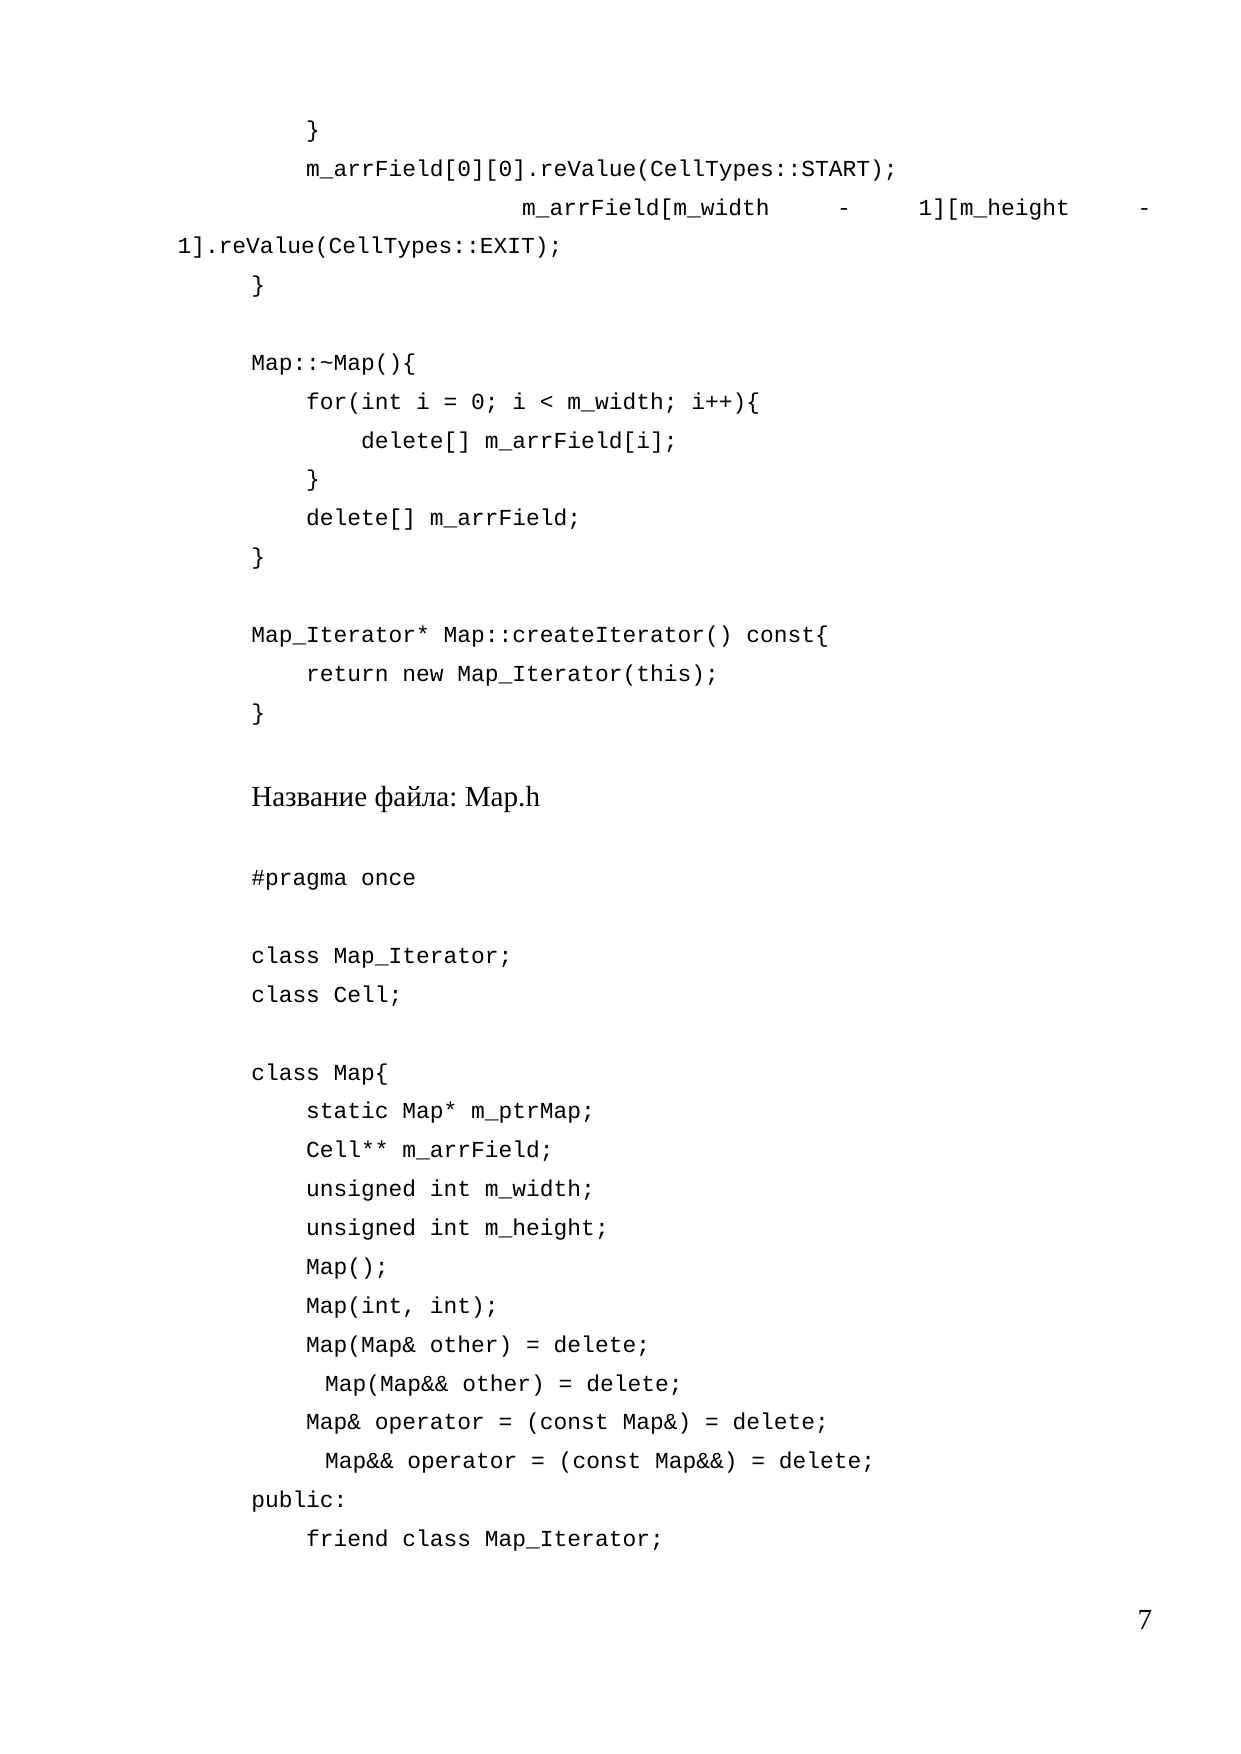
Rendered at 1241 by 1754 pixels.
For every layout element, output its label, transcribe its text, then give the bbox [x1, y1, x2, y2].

text Map_Iterator* Map::createIterator() const{ [177, 623, 1152, 649]
text Map::~Map(){ [177, 351, 1152, 377]
text class Map_Iterator; [177, 944, 1152, 970]
text } [177, 118, 1152, 144]
text Название файла: Map.h [177, 779, 1152, 812]
text unsigned int m_width; [177, 1178, 1152, 1203]
text Map(Map&& other) = delete; [177, 1372, 1152, 1398]
text } [177, 701, 1152, 727]
text friend class Map_Iterator; [177, 1527, 1152, 1553]
text return new Map_Iterator(this); [177, 662, 1152, 688]
text for(int i = 0; i < m_width; i++){ [177, 390, 1152, 416]
text class Map{ [177, 1061, 1152, 1087]
text class Cell; [177, 983, 1152, 1009]
text static Map* m_ptrMap; [177, 1100, 1152, 1126]
text #pragma once [177, 867, 1152, 893]
text Map(); [177, 1255, 1152, 1281]
text Map(Map& other) = delete; [177, 1333, 1152, 1359]
text Cell** m_arrField; [177, 1139, 1152, 1165]
text Map& operator = (const Map&) = delete; [177, 1411, 1152, 1437]
text m_arrField[m_width - 1][m_height - 1].reValue(CellTypes::EXIT); [177, 196, 1152, 261]
text } [177, 468, 1152, 494]
text } [177, 546, 1152, 571]
text Map&& operator = (const Map&&) = delete; [177, 1449, 1152, 1476]
text public: [177, 1488, 1152, 1514]
text Map(int, int); [177, 1294, 1152, 1320]
text m_arrField[0][0].reValue(CellTypes::START); [177, 157, 1152, 183]
text delete[] m_arrField; [177, 507, 1152, 533]
text unsigned int m_height; [177, 1216, 1152, 1242]
text } [177, 273, 1152, 299]
text delete[] m_arrField[i]; [177, 429, 1152, 455]
